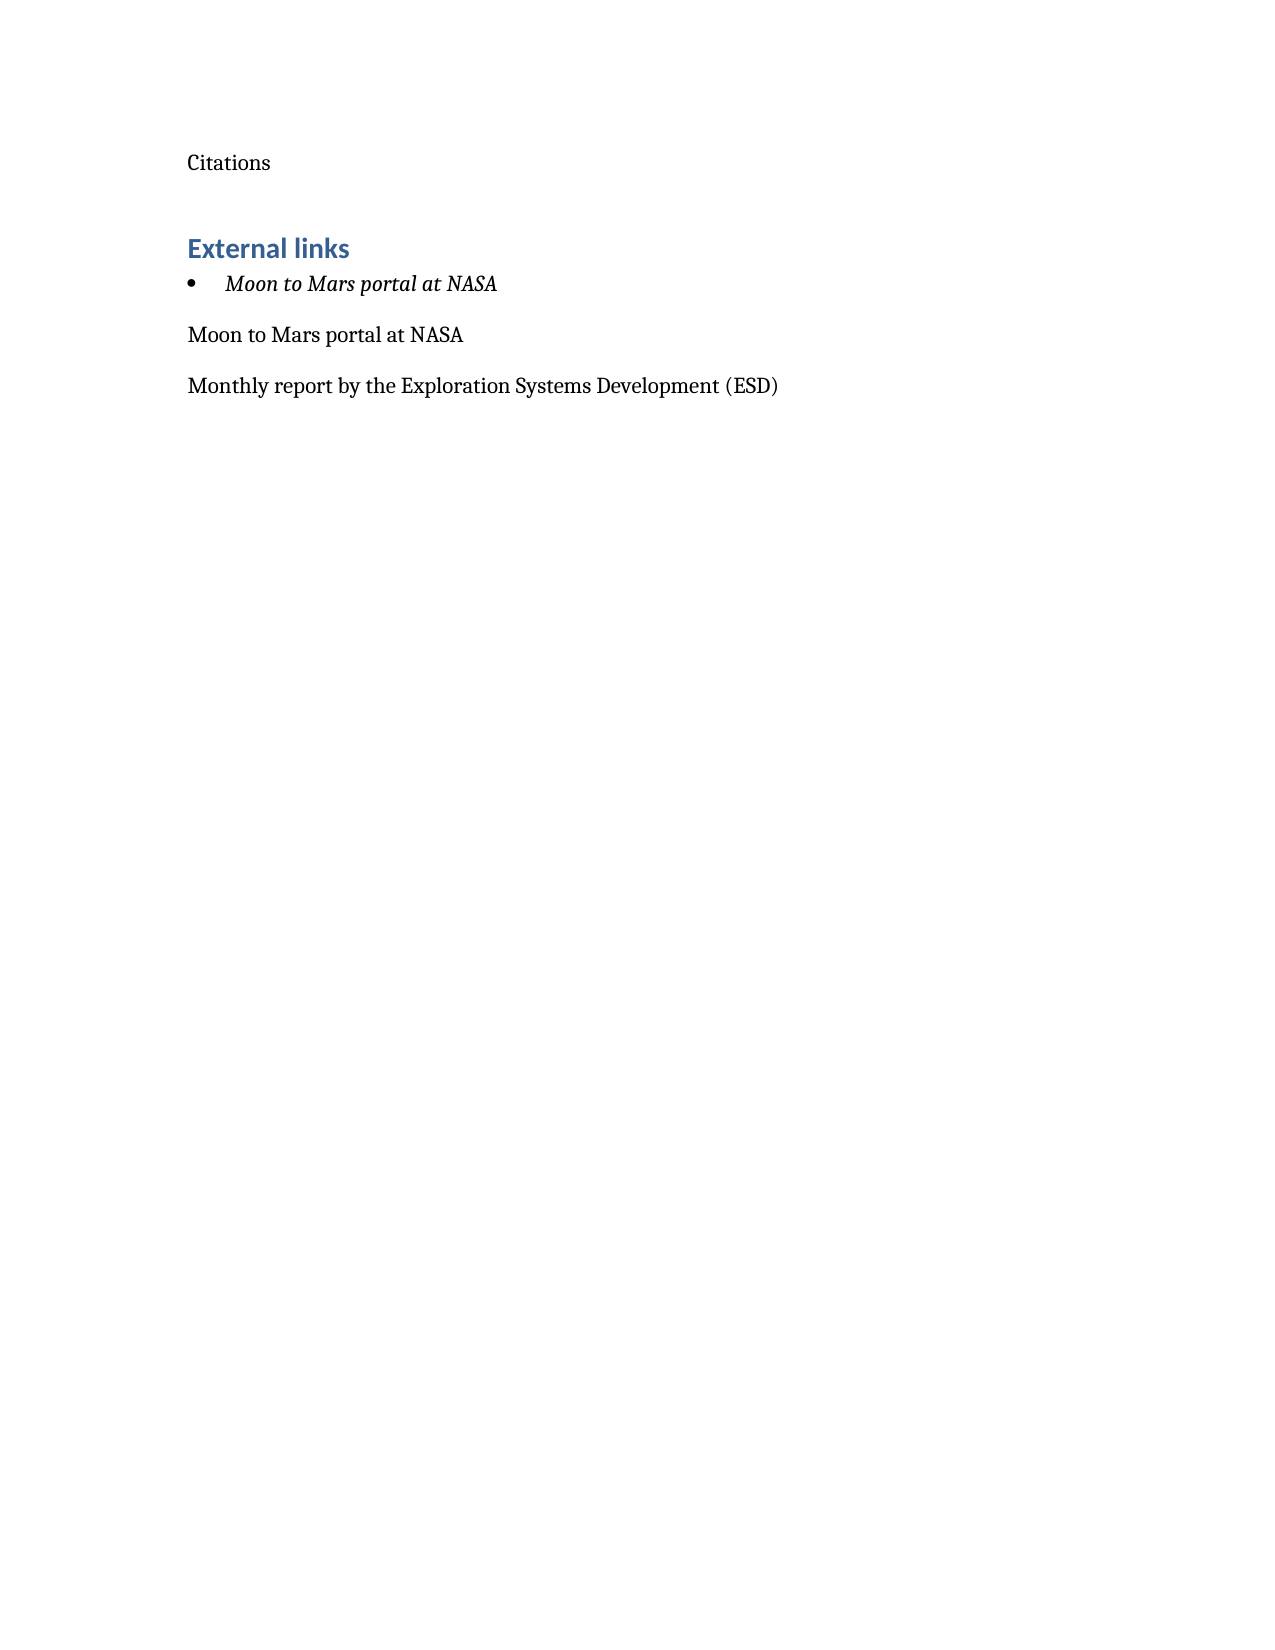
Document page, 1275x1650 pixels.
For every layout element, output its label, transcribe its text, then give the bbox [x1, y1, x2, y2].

text Moon to Mars portal at NASA [187, 322, 1087, 348]
text Citations [187, 150, 1087, 176]
text Monthly report by the Exploration Systems Development (ESD) [187, 373, 1087, 399]
subtitle External links [187, 230, 1087, 266]
list Moon to Mars portal at NASA [187, 271, 1087, 297]
